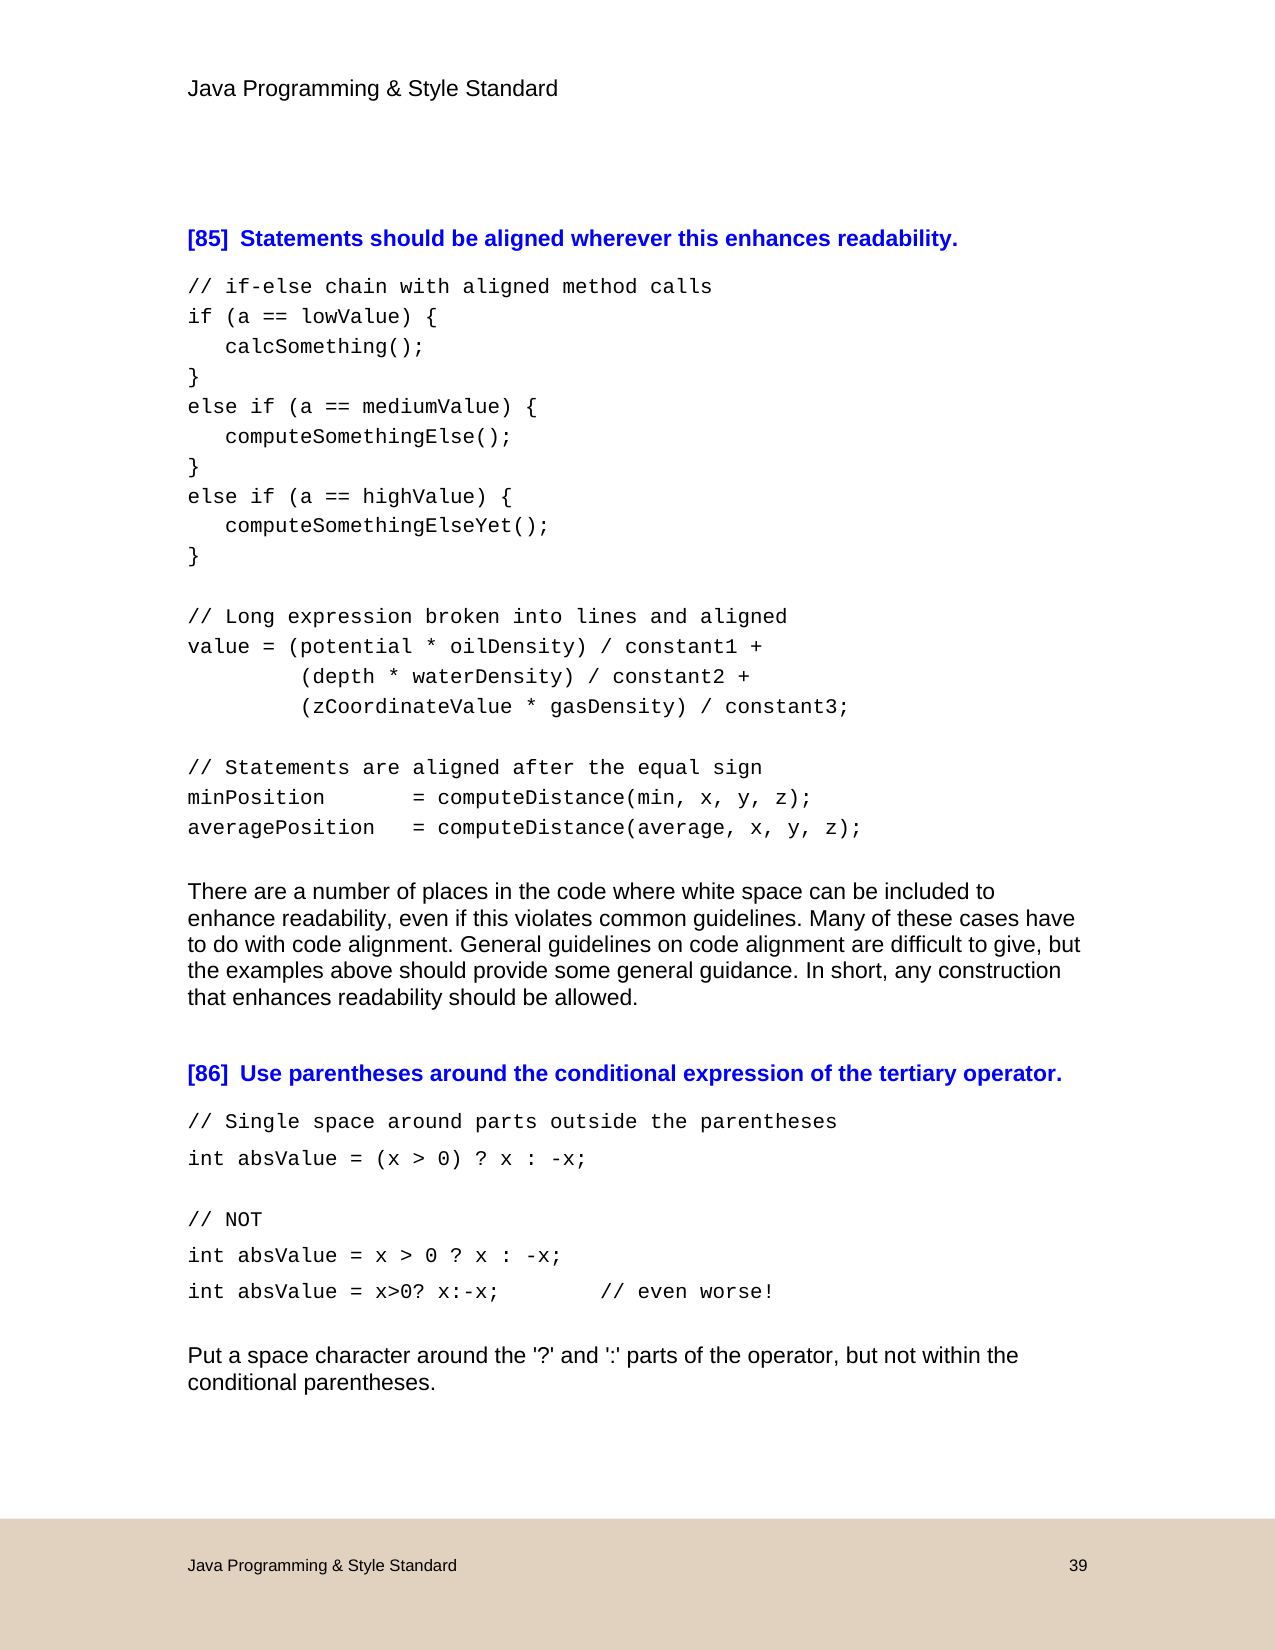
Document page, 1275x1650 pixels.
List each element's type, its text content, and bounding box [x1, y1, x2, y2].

list Use parentheses around the conditional expression of the tertiary operator. [187, 1060, 1087, 1086]
text (zCoordinateValue * gasDensity) / constant3; [187, 696, 1087, 720]
text Put a space character around the '?' and ':' parts of the operator, but not within the conditional parentheses. [187, 1342, 1087, 1395]
text int absValue = x > 0 ? x : -x; [187, 1245, 1087, 1268]
text else if (a == mediumValue) { [187, 396, 1087, 419]
text calcSomething(); [187, 336, 1087, 360]
text } [187, 545, 1087, 569]
text } [187, 366, 1087, 390]
text if (a == lowValue) { [187, 306, 1087, 330]
text int absValue = x>0? x:-x; // even worse! [187, 1281, 1087, 1305]
text // NOT [187, 1209, 1087, 1232]
text averagePosition = computeDistance(average, x, y, z); [187, 817, 1087, 841]
text // Single space around parts outside the parentheses [187, 1111, 1087, 1135]
text computeSomethingElse(); [187, 426, 1087, 449]
text computeSomethingElseYet(); [187, 516, 1087, 539]
text value = (potential * oilDensity) / constant1 + [187, 636, 1087, 660]
text // Long expression broken into lines and aligned [187, 607, 1087, 630]
text minPosition = computeDistance(min, x, y, z); [187, 787, 1087, 811]
text (depth * waterDensity) / constant2 + [187, 666, 1087, 690]
text There are a number of places in the code where white space can be included to enhance readability, even if this violates common guidelines. Many of these cases have to do with code alignment. General guidelines on code alignment are difficult to give, but the examples above should provide some general guidance. In short, any construction that enhances readability should be allowed. [187, 878, 1087, 1010]
text // Statements are aligned after the equal sign [187, 757, 1087, 781]
list Statements should be aligned wherever this enhances readability. [187, 225, 1087, 251]
text } [187, 456, 1087, 479]
text else if (a == highValue) { [187, 486, 1087, 509]
text // if-else chain with aligned method calls [187, 276, 1087, 300]
text int absValue = (x > 0) ? x : -x; [187, 1148, 1087, 1171]
